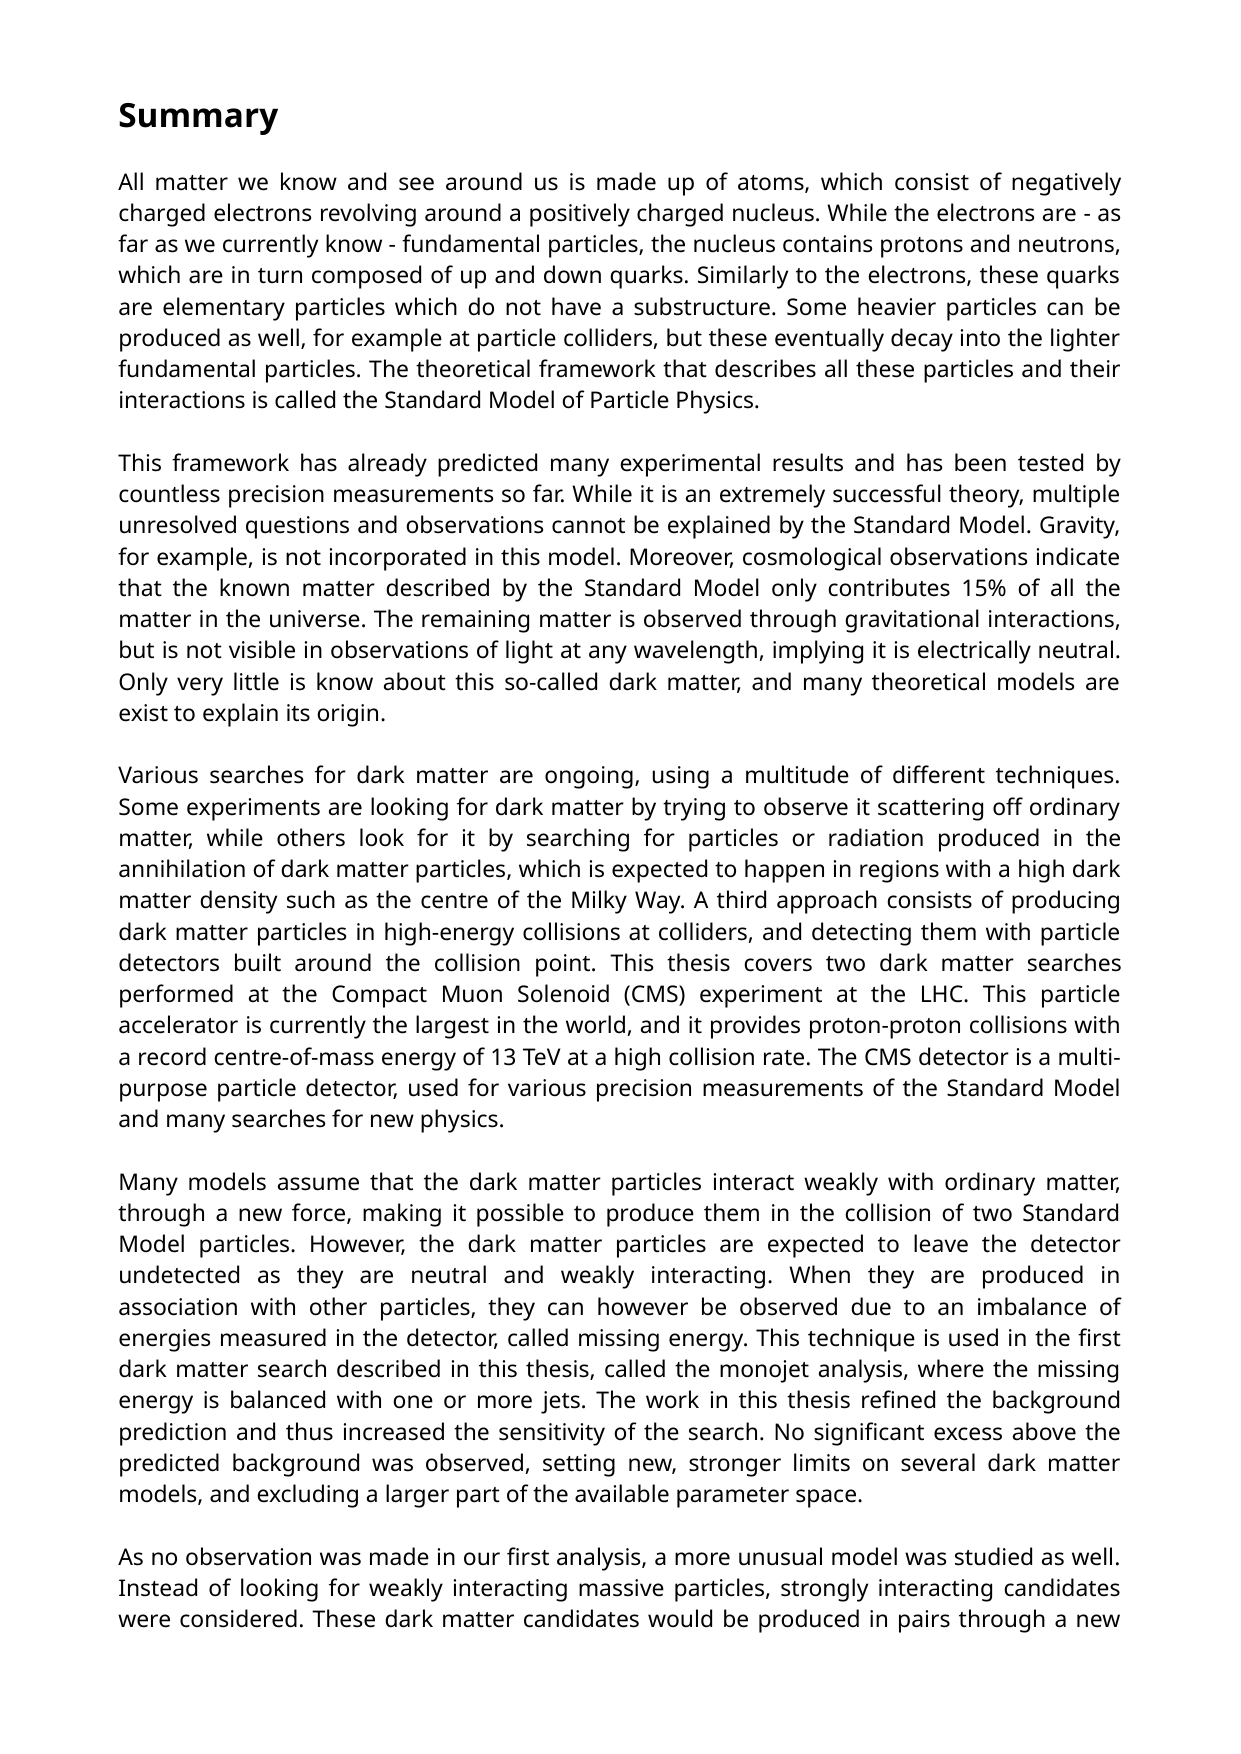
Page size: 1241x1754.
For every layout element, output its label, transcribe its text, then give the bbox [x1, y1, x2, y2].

text Various searches for dark matter are ongoing, using a multitude of different techniques. Some experiments are looking for dark matter by trying to observe it scattering off ordinary matter, while others look for it by searching for particles or radiation produced in the annihilation of dark matter particles, which is expected to happen in regions with a high dark matter density such as the centre of the Milky Way. A third approach consists of producing dark matter particles in high-energy collisions at colliders, and detecting them with particle detectors built around the collision point. This thesis covers two dark matter searches performed at the Compact Muon Solenoid (CMS) experiment at the LHC. This particle accelerator is currently the largest in the world, and it provides proton-proton collisions with a record centre-of-mass energy of 13 TeV at a high collision rate. The CMS detector is a multi-purpose particle detector, used for various precision measurements of the Standard Model and many searches for new physics. [118, 759, 1122, 1134]
text Summary [118, 92, 1122, 137]
text As no observation was made in our first analysis, a more unusual model was studied as well. Instead of looking for weakly interacting massive particles, strongly interacting candidates were considered. These dark matter candidates would be produced in pairs through a new [118, 1541, 1122, 1634]
text All matter we know and see around us is made up of atoms, which consist of negatively charged electrons revolving around a positively charged nucleus. While the electrons are - as far as we currently know - fundamental particles, the nucleus contains protons and neutrons, which are in turn composed of up and down quarks. Similarly to the electrons, these quarks are elementary particles which do not have a substructure. Some heavier particles can be produced as well, for example at particle colliders, but these eventually decay into the lighter fundamental particles. The theoretical framework that describes all these particles and their interactions is called the Standard Model of Particle Physics. [118, 166, 1122, 416]
text This framework has already predicted many experimental results and has been tested by countless precision measurements so far. While it is an extremely successful theory, multiple unresolved questions and observations cannot be explained by the Standard Model. Gravity, for example, is not incorporated in this model. Moreover, cosmological observations indicate that the known matter described by the Standard Model only contributes 15% of all the matter in the universe. The remaining matter is observed through gravitational interactions, but is not visible in observations of light at any wavelength, implying it is electrically neutral. Only very little is know about this so-called dark matter, and many theoretical models are exist to explain its origin. [118, 447, 1122, 728]
text Many models assume that the dark matter particles interact weakly with ordinary matter, through a new force, making it possible to produce them in the collision of two Standard Model particles. However, the dark matter particles are expected to leave the detector undetected as they are neutral and weakly interacting. When they are produced in association with other particles, they can however be observed due to an imbalance of energies measured in the detector, called missing energy. This technique is used in the first dark matter search described in this thesis, called the monojet analysis, where the missing energy is balanced with one or more jets. The work in this thesis refined the background prediction and thus increased the sensitivity of the search. No significant excess above the predicted background was observed, setting new, stronger limits on several dark matter models, and excluding a larger part of the available parameter space. [118, 1166, 1122, 1509]
